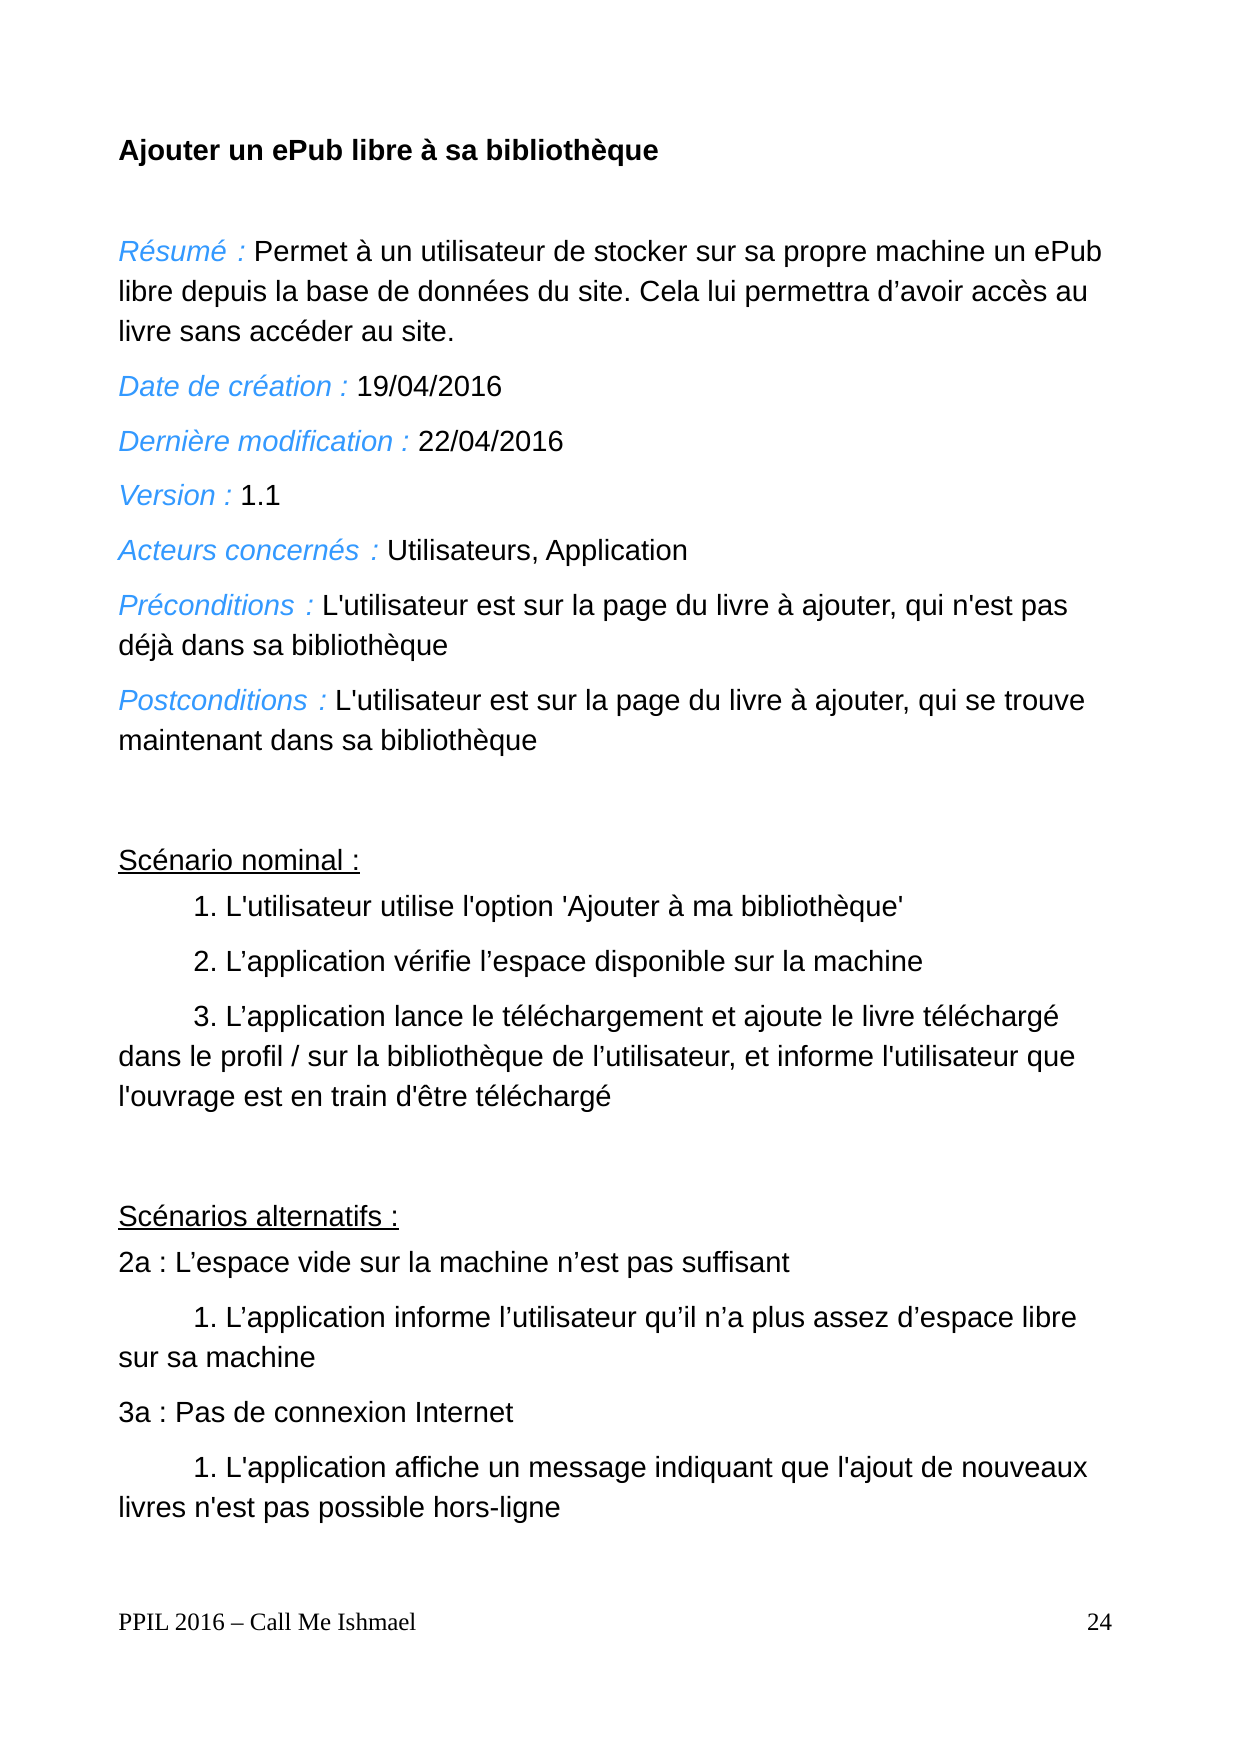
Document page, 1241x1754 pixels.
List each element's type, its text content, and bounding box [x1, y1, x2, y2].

text Dernière modification : 22/04/2016 [118, 423, 1122, 457]
text 1. L’application informe l’utilisateur qu’il n’a plus assez d’espace libre sur sa machine [118, 1300, 1122, 1374]
subtitle Ajouter un ePub libre à sa bibliothèque [118, 133, 1122, 166]
text Acteurs concernés : Utilisateurs, Application [118, 533, 1122, 567]
text Résumé : Permet à un utilisateur de stocker sur sa propre machine un ePub libre depuis la base de données du site. Cela lui permettra d’avoir accès au livre sans accéder au site. [118, 233, 1122, 347]
text 1. L'application affiche un message indiquant que l'ajout de nouveaux livres n'est pas possible hors-ligne [118, 1450, 1122, 1523]
subtitle Scénarios alternatifs : [118, 1199, 1122, 1233]
text 3. L’application lance le téléchargement et ajoute le livre téléchargé dans le profil / sur la bibliothèque de l’utilisateur, et informe l'utilisateur que l'ouvrage est en train d'être téléchargé [118, 999, 1122, 1113]
text 2. L’application vérifie l’espace disponible sur la machine [118, 944, 1122, 977]
text 2a : L’espace vide sur la machine n’est pas suffisant [118, 1245, 1122, 1279]
text Postconditions : L'utilisateur est sur la page du livre à ajouter, qui se trouve maintenant dans sa bibliothèque [118, 683, 1122, 757]
text Date de création : 19/04/2016 [118, 369, 1122, 402]
text Préconditions : L'utilisateur est sur la page du livre à ajouter, qui n'est pas déjà dans sa bibliothèque [118, 588, 1122, 662]
text Version : 1.1 [118, 478, 1122, 512]
subtitle Scénario nominal : [118, 843, 1122, 877]
text 1. L'utilisateur utilise l'option 'Ajouter à ma bibliothèque' [118, 889, 1122, 923]
text 3a : Pas de connexion Internet [118, 1395, 1122, 1428]
